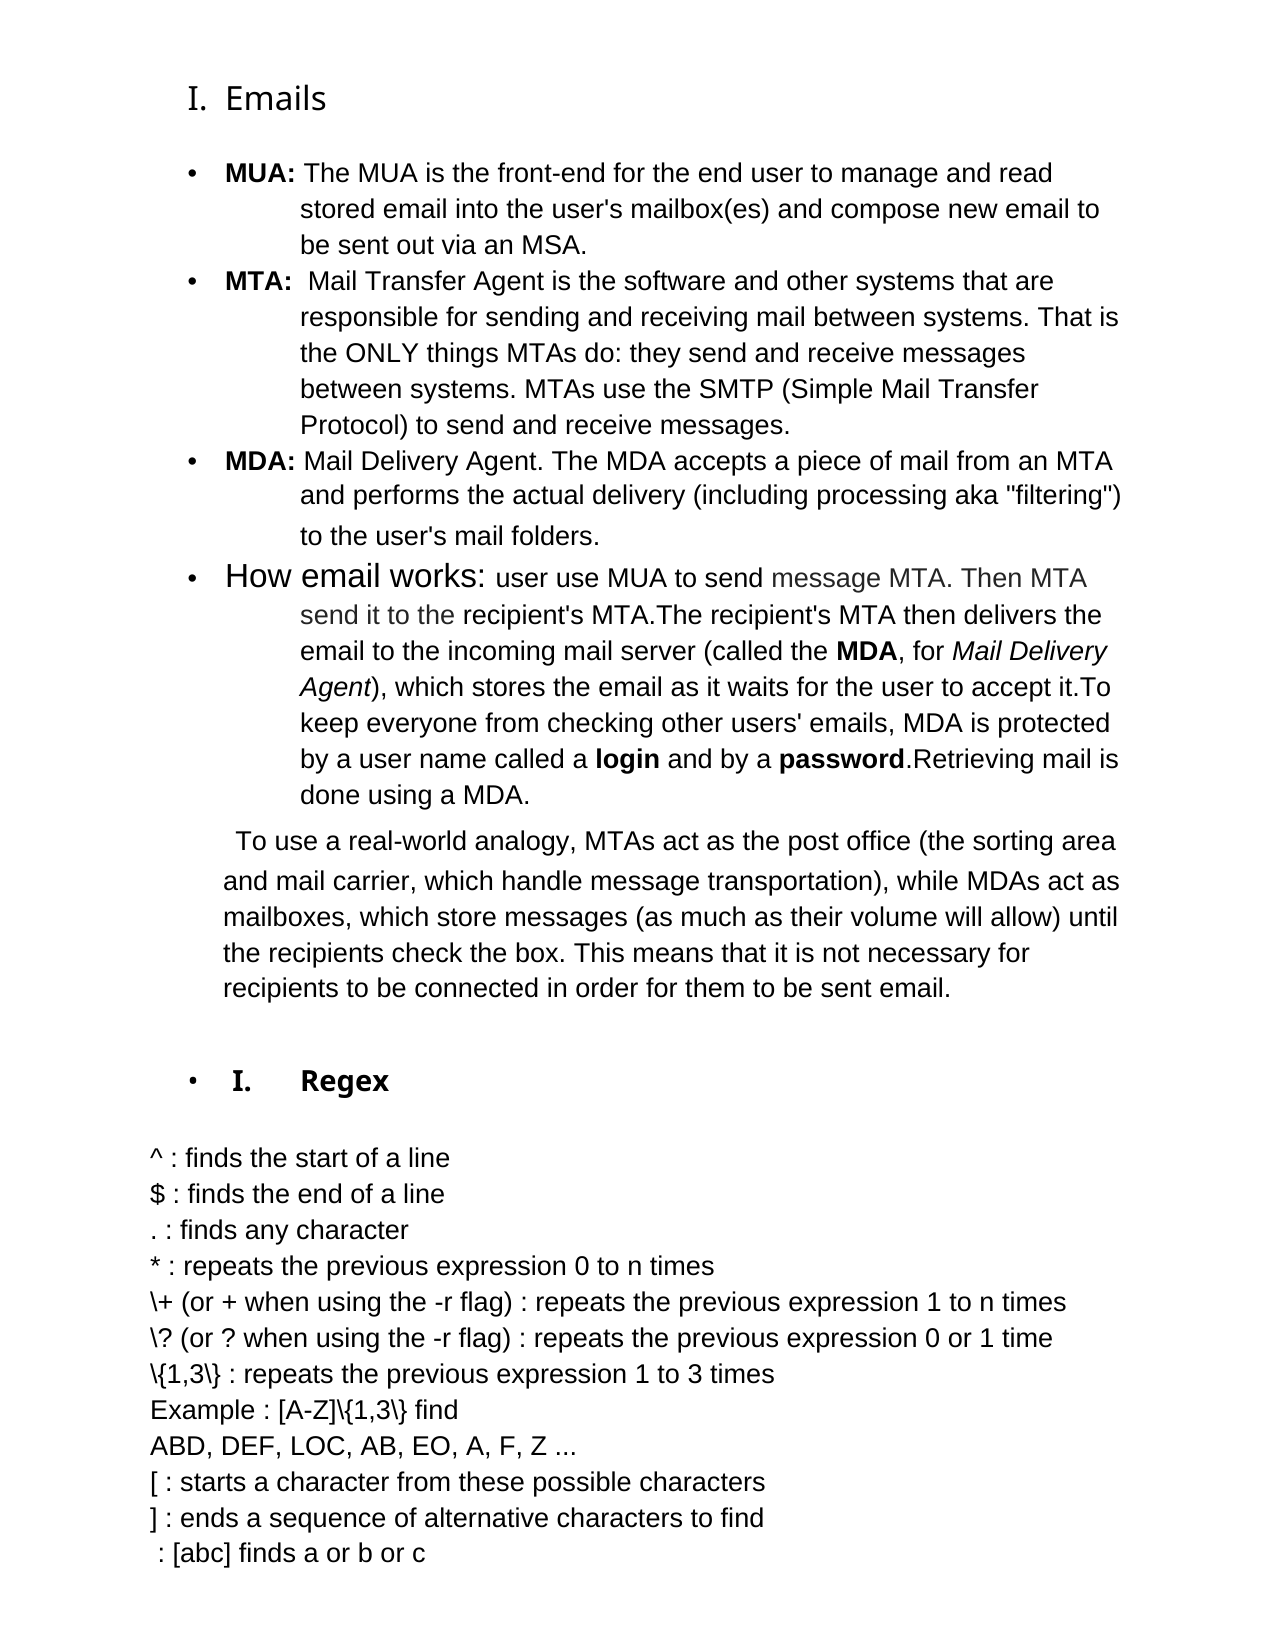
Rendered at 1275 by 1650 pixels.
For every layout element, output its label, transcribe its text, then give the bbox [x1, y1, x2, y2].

list Emails [187, 75, 1125, 120]
text * : repeats the previous expression 0 to n times [150, 1250, 1125, 1281]
text To use a real-world analogy, MTAs act as the post office (the sorting area and mail carrier, which handle message transportation), while MDAs act as mailboxes, which store messages (as much as their volume will allow) until the recipients check the box. This means that it is not necessary for recipients to be connected in order for them to be sent email. [209, 814, 1125, 1004]
text [ : starts a character from these possible characters [150, 1466, 1125, 1497]
text ^ : finds the start of a line [150, 1142, 1125, 1173]
text ] : ends a sequence of alternative characters to find [150, 1502, 1125, 1533]
list MDA: Mail Delivery Agent. The MDA accepts a piece of mail from an MTA and performs the actual delivery (including processing aka "filtering") to the user's mail folders. [187, 445, 1125, 552]
text \{1,3\} : repeats the previous expression 1 to 3 times [150, 1358, 1125, 1389]
text Example : [A-Z]\{1,3\} find [150, 1394, 1125, 1425]
text $ : finds the end of a line [150, 1178, 1125, 1209]
text ABD, DEF, LOC, AB, EO, A, F, Z ... [150, 1430, 1125, 1461]
list How email works: user use MUA to send message MTA. Then MTA send it to the recipient's MTA.The recipient's MTA then delivers the email to the incoming mail server (called the MDA, for Mail Delivery Agent), which stores the email as it waits for the user to accept it.To keep everyone from checking other users' emails, MDA is protected by a user name called a login and by a password.Retrieving mail is done using a MDA. [187, 556, 1125, 810]
text \+ (or + when using the -r flag) : repeats the previous expression 1 to n times [150, 1286, 1125, 1317]
text : [abc] finds a or b or c [150, 1537, 1125, 1569]
list MTA: Mail Transfer Agent is the software and other systems that are responsible for sending and receiving mail between systems. That is the ONLY things MTAs do: they send and receive messages between systems. MTAs use the SMTP (Simple Mail Transfer Protocol) to send and receive messages. [187, 265, 1125, 440]
list I. Regex [187, 1061, 1125, 1100]
text \? (or ? when using the -r flag) : repeats the previous expression 0 or 1 time [150, 1322, 1125, 1353]
text . : finds any character [150, 1214, 1125, 1245]
list MUA: The MUA is the front-end for the end user to manage and read stored email into the user's mailbox(es) and compose new email to be sent out via an MSA. [187, 157, 1125, 261]
